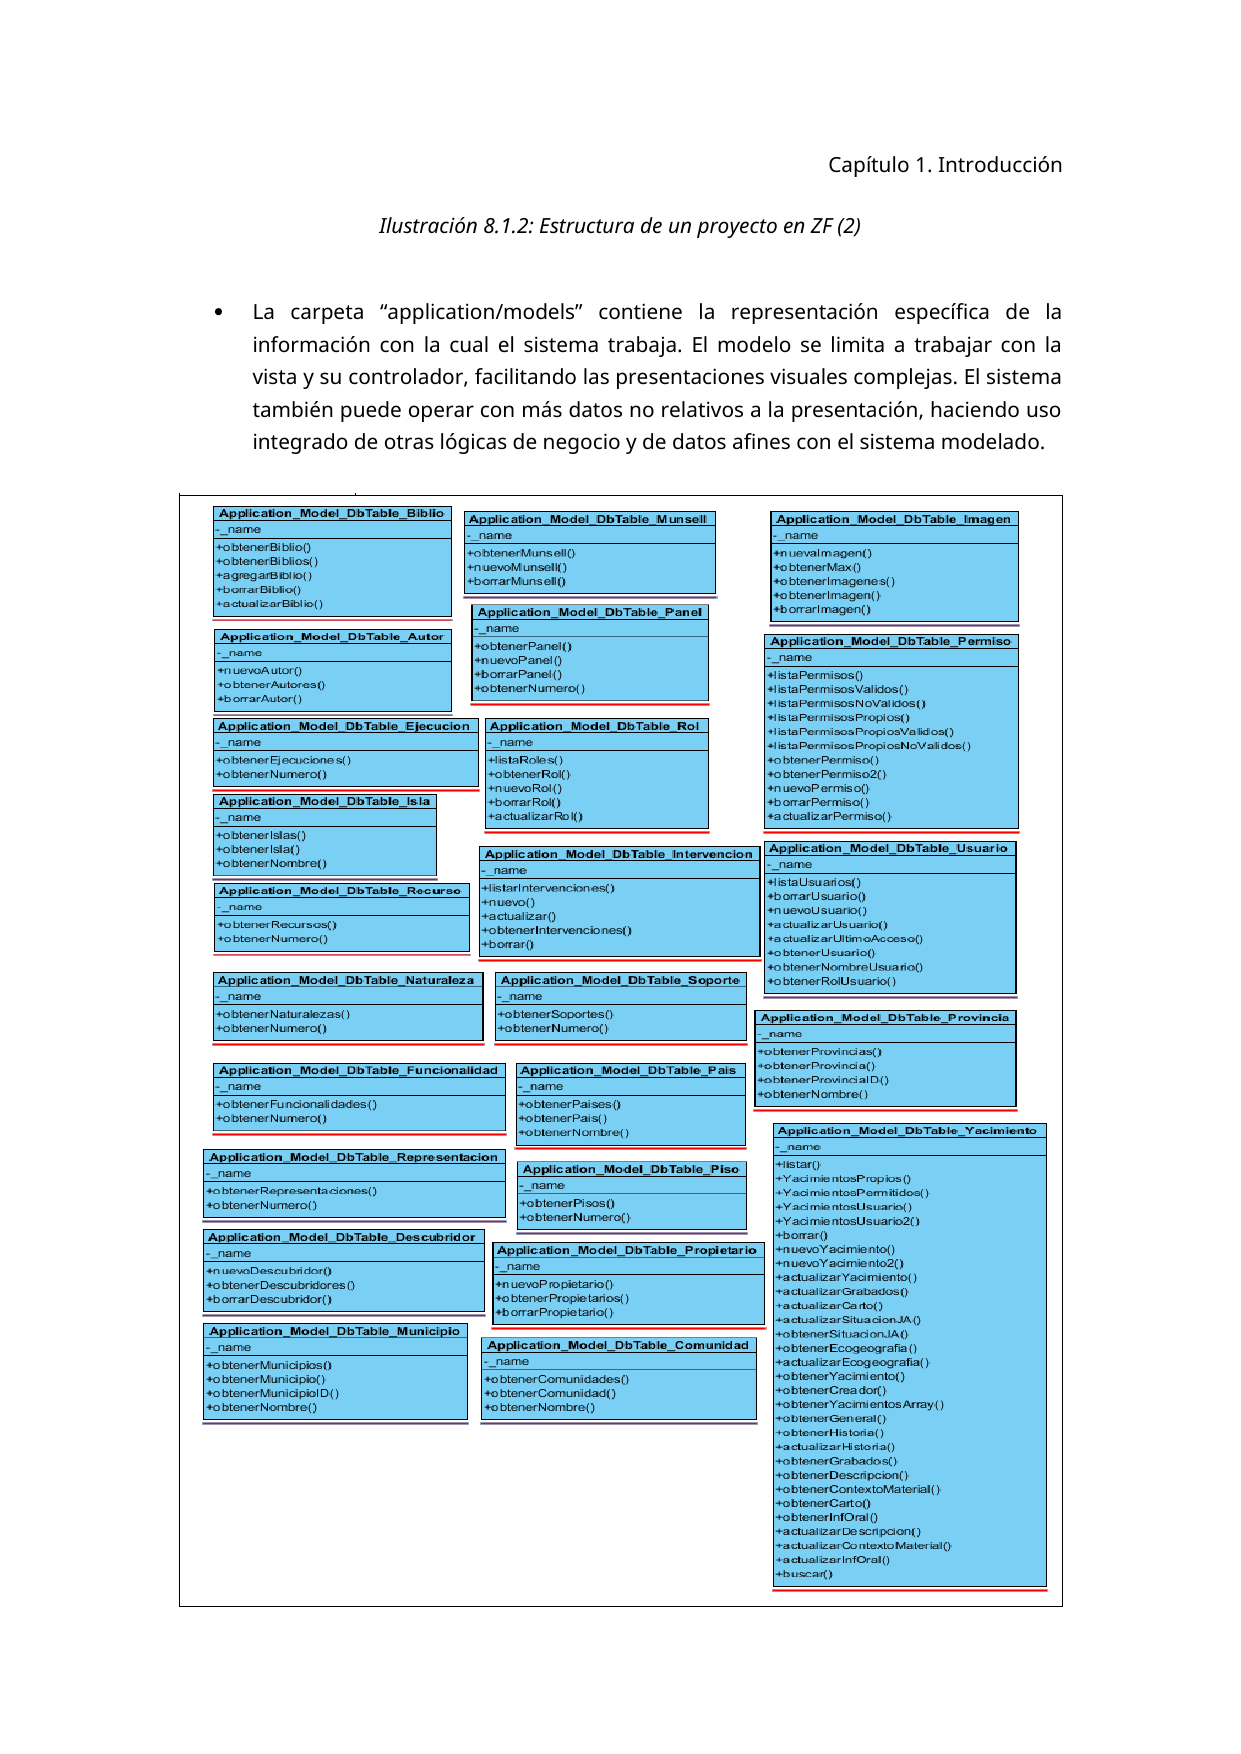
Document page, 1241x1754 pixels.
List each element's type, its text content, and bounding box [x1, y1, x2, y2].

text Ilustración 8.1.2: Estructura de un proyecto en ZF (2) [267, 211, 973, 239]
picture [178, 493, 1066, 1608]
list La carpeta “application/models” contiene la representación específica de la información con la cual el sistema trabaja. El modelo se limita a trabajar con la vista y su controlador, facilitando las presentaciones visuales complejas. El sistema también puede operar con más datos no relativos a la presentación, haciendo uso integrado de otras lógicas de negocio y de datos afines con el sistema modelado. [215, 297, 1063, 456]
